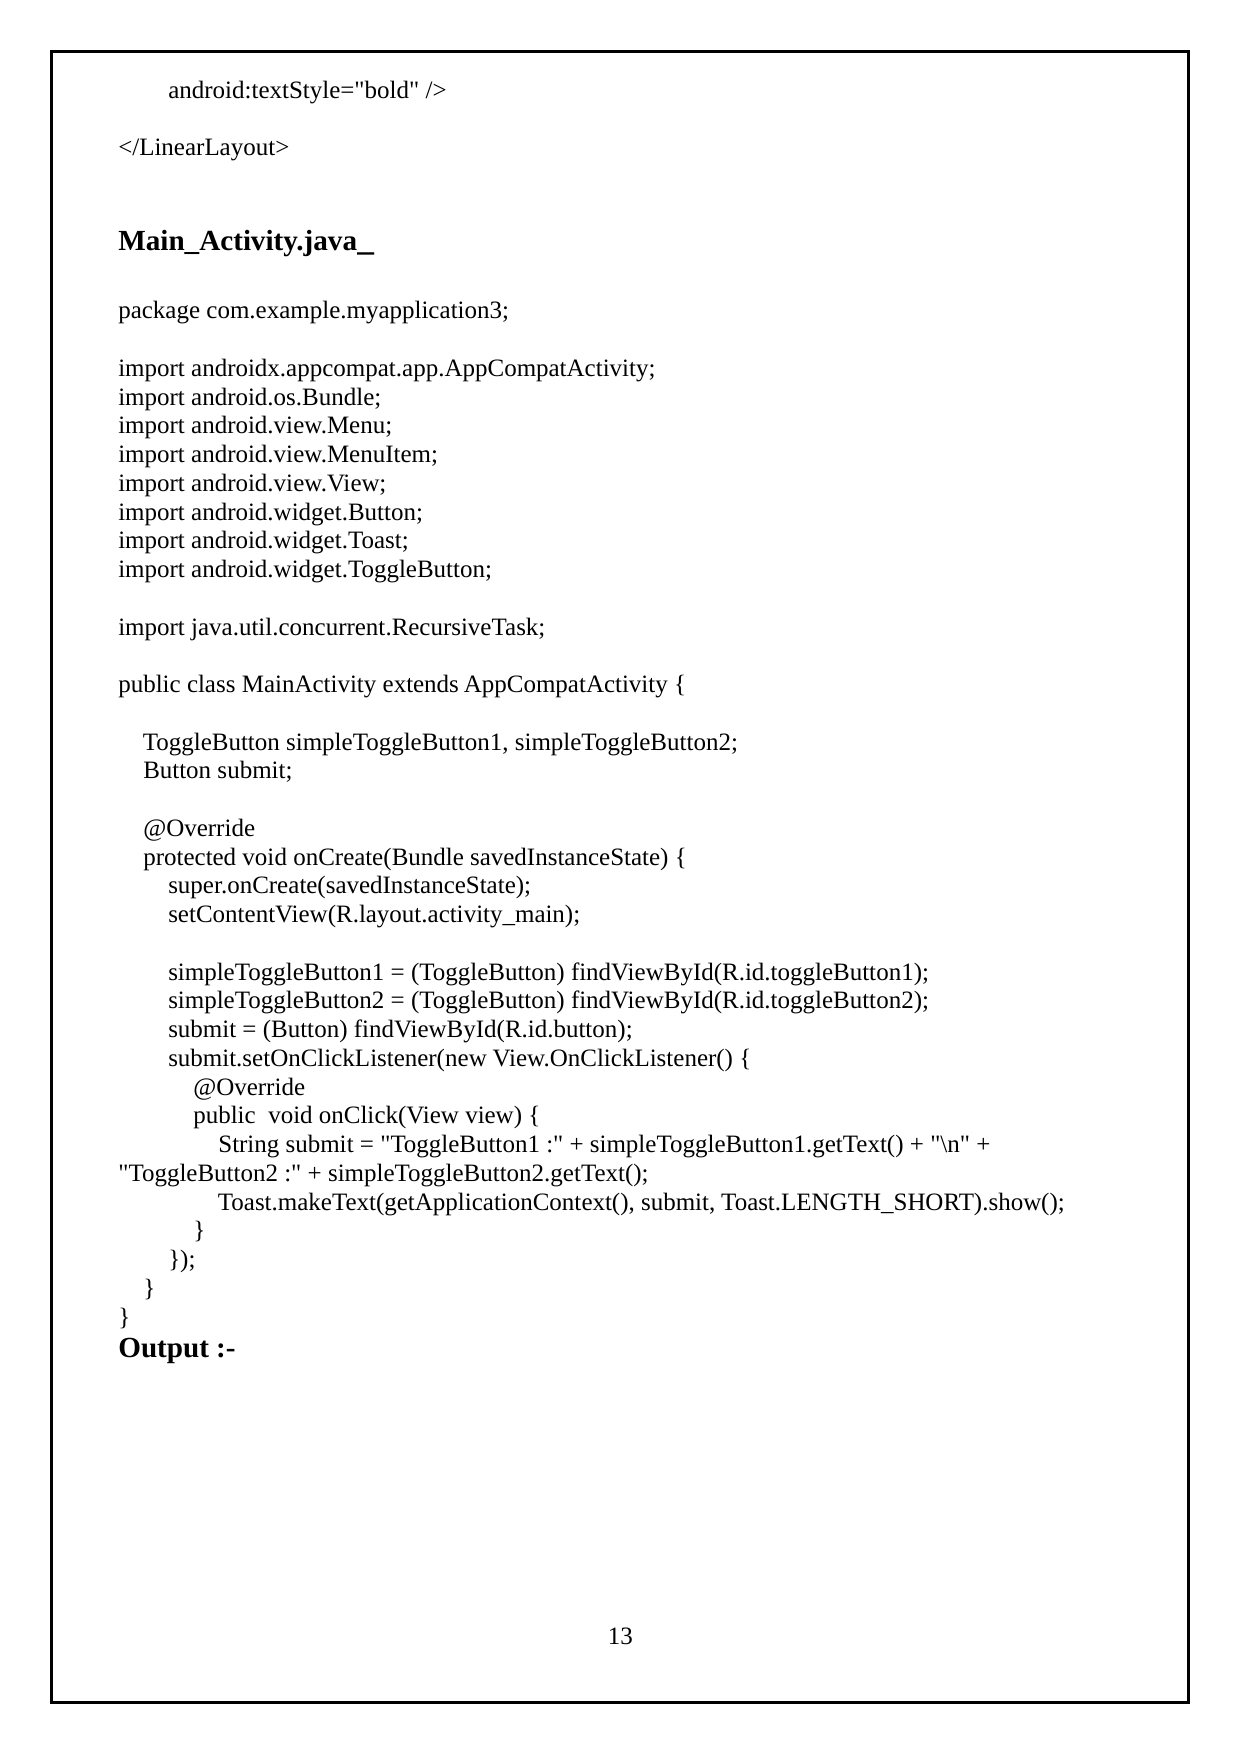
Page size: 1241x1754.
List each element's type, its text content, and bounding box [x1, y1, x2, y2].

text import java.util.concurrent.RecursiveTask; [118, 612, 1122, 640]
text String submit = "ToggleButton1 :" + simpleToggleButton1.getText() + "\n" + "ToggleButton2 :" + simpleToggleButton2.getText(); [118, 1129, 1122, 1187]
text protected void onCreate(Bundle savedInstanceState) { [118, 842, 1122, 870]
text import android.os.Bundle; [118, 382, 1122, 410]
text import android.widget.ToggleButton; [118, 554, 1122, 583]
text public void onClick(View view) { [118, 1100, 1122, 1129]
text Main_Activity.java_ [118, 219, 1122, 257]
text } [118, 1302, 1122, 1330]
text import android.view.Menu; [118, 410, 1122, 439]
text public class MainActivity extends AppCompatActivity { [118, 669, 1122, 698]
text import android.widget.Toast; [118, 525, 1122, 554]
text @Override [118, 813, 1122, 842]
text android:textStyle="bold" /> [118, 75, 1122, 104]
text submit = (Button) findViewById(R.id.button); [118, 1014, 1122, 1043]
text package com.example.myapplication3; [118, 295, 1122, 324]
text @Override [118, 1072, 1122, 1100]
text super.onCreate(savedInstanceState); [118, 870, 1122, 899]
text }); [118, 1244, 1122, 1273]
text import android.widget.Button; [118, 497, 1122, 525]
text simpleToggleButton1 = (ToggleButton) findViewById(R.id.toggleButton1); [118, 957, 1122, 985]
text Button submit; [118, 755, 1122, 784]
text setContentView(R.layout.activity_main); [118, 899, 1122, 928]
text Output :- [118, 1330, 1122, 1364]
text ToggleButton simpleToggleButton1, simpleToggleButton2; [118, 727, 1122, 755]
text </LinearLayout> [118, 132, 1122, 161]
text simpleToggleButton2 = (ToggleButton) findViewById(R.id.toggleButton2); [118, 985, 1122, 1014]
text Toast.makeText(getApplicationContext(), submit, Toast.LENGTH_SHORT).show(); [118, 1187, 1122, 1215]
text } [118, 1215, 1122, 1244]
text import androidx.appcompat.app.AppCompatActivity; [118, 353, 1122, 382]
text submit.setOnClickListener(new View.OnClickListener() { [118, 1043, 1122, 1072]
text } [118, 1273, 1122, 1302]
text import android.view.MenuItem; [118, 439, 1122, 468]
text import android.view.View; [118, 468, 1122, 497]
